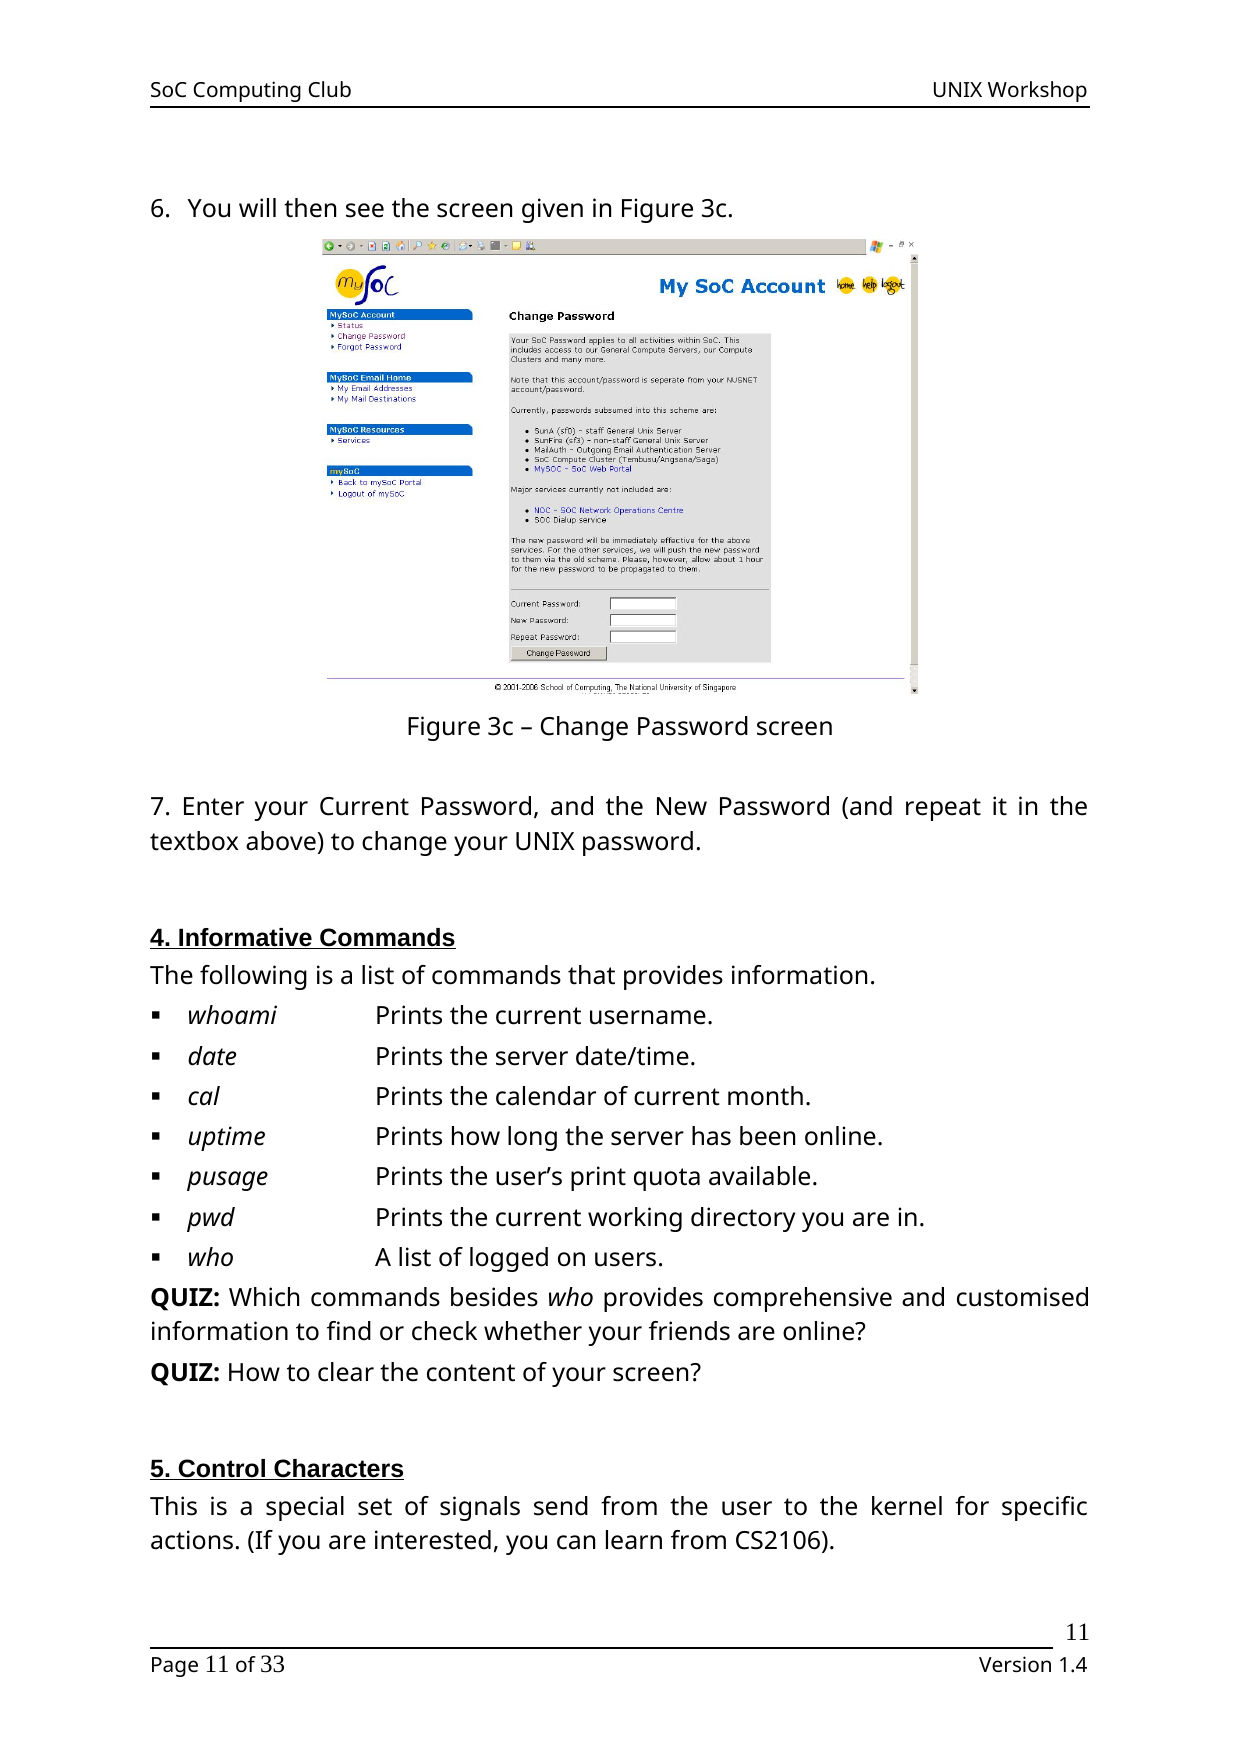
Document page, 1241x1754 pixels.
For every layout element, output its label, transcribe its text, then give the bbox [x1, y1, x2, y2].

list whoami Prints the current username. [150, 998, 1090, 1032]
text 7. Enter your Current Password, and the New Password (and repeat it in the textbox above) to change your UNIX password. [150, 789, 1090, 857]
text The following is a list of commands that provides information. [150, 957, 1090, 992]
list cal Prints the calendar of current month. [150, 1078, 1090, 1112]
text QUIZ: How to clear the content of your screen? [150, 1354, 1090, 1388]
list who A list of logged on users. [150, 1240, 1090, 1274]
list uptime Prints how long the server has been online. [150, 1119, 1090, 1153]
text 4. Informative Commands [150, 922, 1090, 951]
text This is a special set of signals send from the user to the kernel for specific actions. (If you are interested, you can learn from CS2106). [150, 1489, 1090, 1557]
list You will then see the screen given in Figure 3c. [150, 190, 1090, 224]
list pwd Prints the current working directory you are in. [150, 1199, 1090, 1233]
text QUIZ: Which commands besides who provides comprehensive and customised information to find or check whether your friends are online? [150, 1280, 1090, 1348]
text Figure 3c – Change Password screen [150, 708, 1090, 742]
picture [322, 239, 918, 694]
list pusage Prints the user’s print quota available. [150, 1159, 1090, 1193]
text 5. Control Characters [150, 1454, 1090, 1482]
list date Prints the server date/time. [150, 1038, 1090, 1072]
